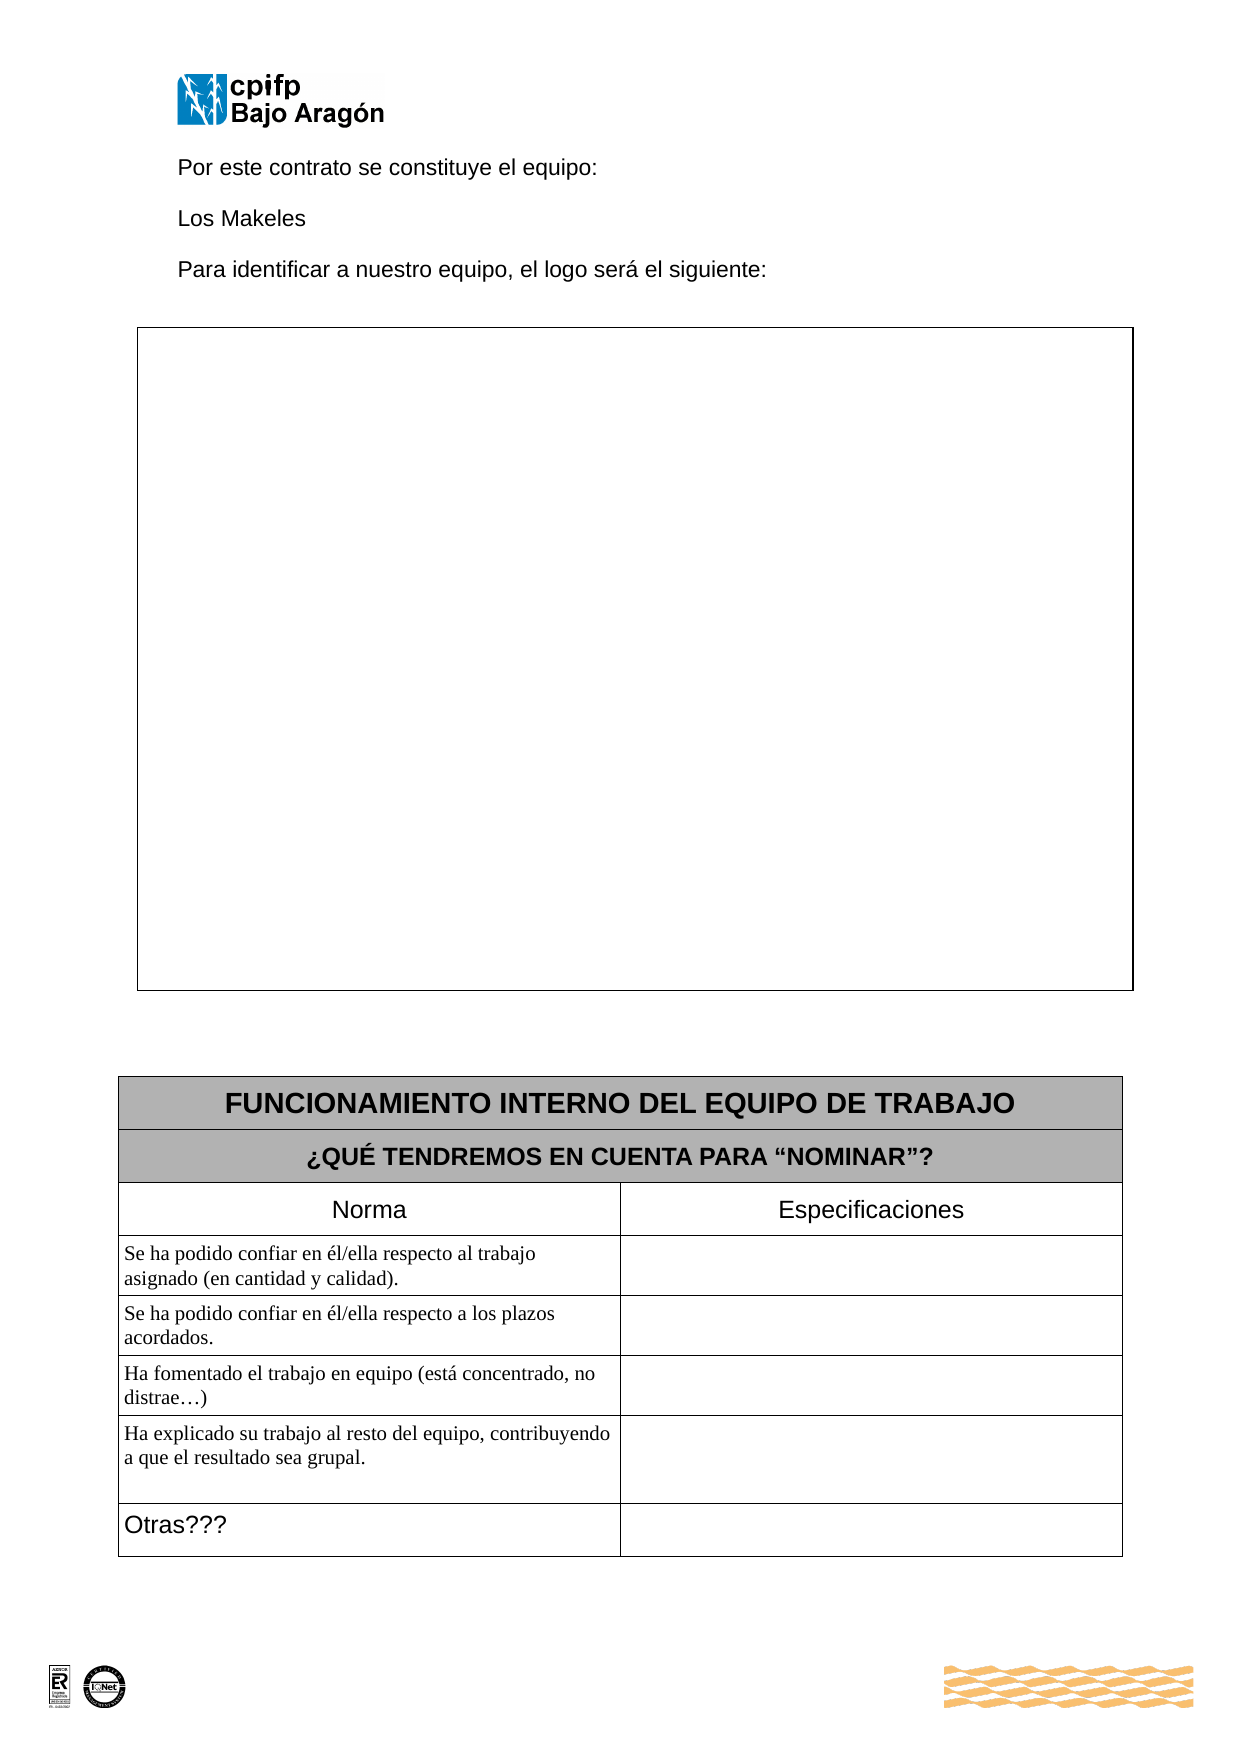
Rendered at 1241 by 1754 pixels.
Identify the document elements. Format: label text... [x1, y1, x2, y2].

text Para identificar a nuestro equipo, el logo será el siguiente: [177, 256, 1063, 282]
table_header FUNCIONAMIENTO INTERNO DEL EQUIPO DE TRABAJO [119, 1077, 1122, 1129]
table_cell [621, 1504, 1122, 1556]
text Por este contrato se constituye el equipo: [177, 153, 1063, 180]
table_cell Especificaciones [621, 1183, 1122, 1235]
table_cell Ha fomentado el trabajo en equipo (está concentrado, no distrae…) [119, 1356, 620, 1415]
picture [49, 1640, 1194, 1732]
table_cell Se ha podido confiar en él/ella respecto al trabajo asignado (en cantidad y calidad). [119, 1236, 620, 1295]
table_cell [621, 1416, 1122, 1503]
table_cell Norma [119, 1183, 620, 1235]
table_cell Otras??? [119, 1504, 620, 1556]
table_cell Ha explicado su trabajo al resto del equipo, contribuyendo a que el resultado sea grupal. [119, 1416, 620, 1503]
table_cell Se ha podido confiar en él/ella respecto a los plazos acordados. [119, 1296, 620, 1355]
text Los Makeles [177, 205, 1063, 231]
table_cell [621, 1296, 1122, 1355]
table_cell [621, 1236, 1122, 1295]
table_cell [621, 1356, 1122, 1415]
picture [177, 73, 385, 129]
table_cell ¿QUÉ TENDREMOS EN CUENTA PARA “NOMINAR”? [119, 1130, 1122, 1182]
